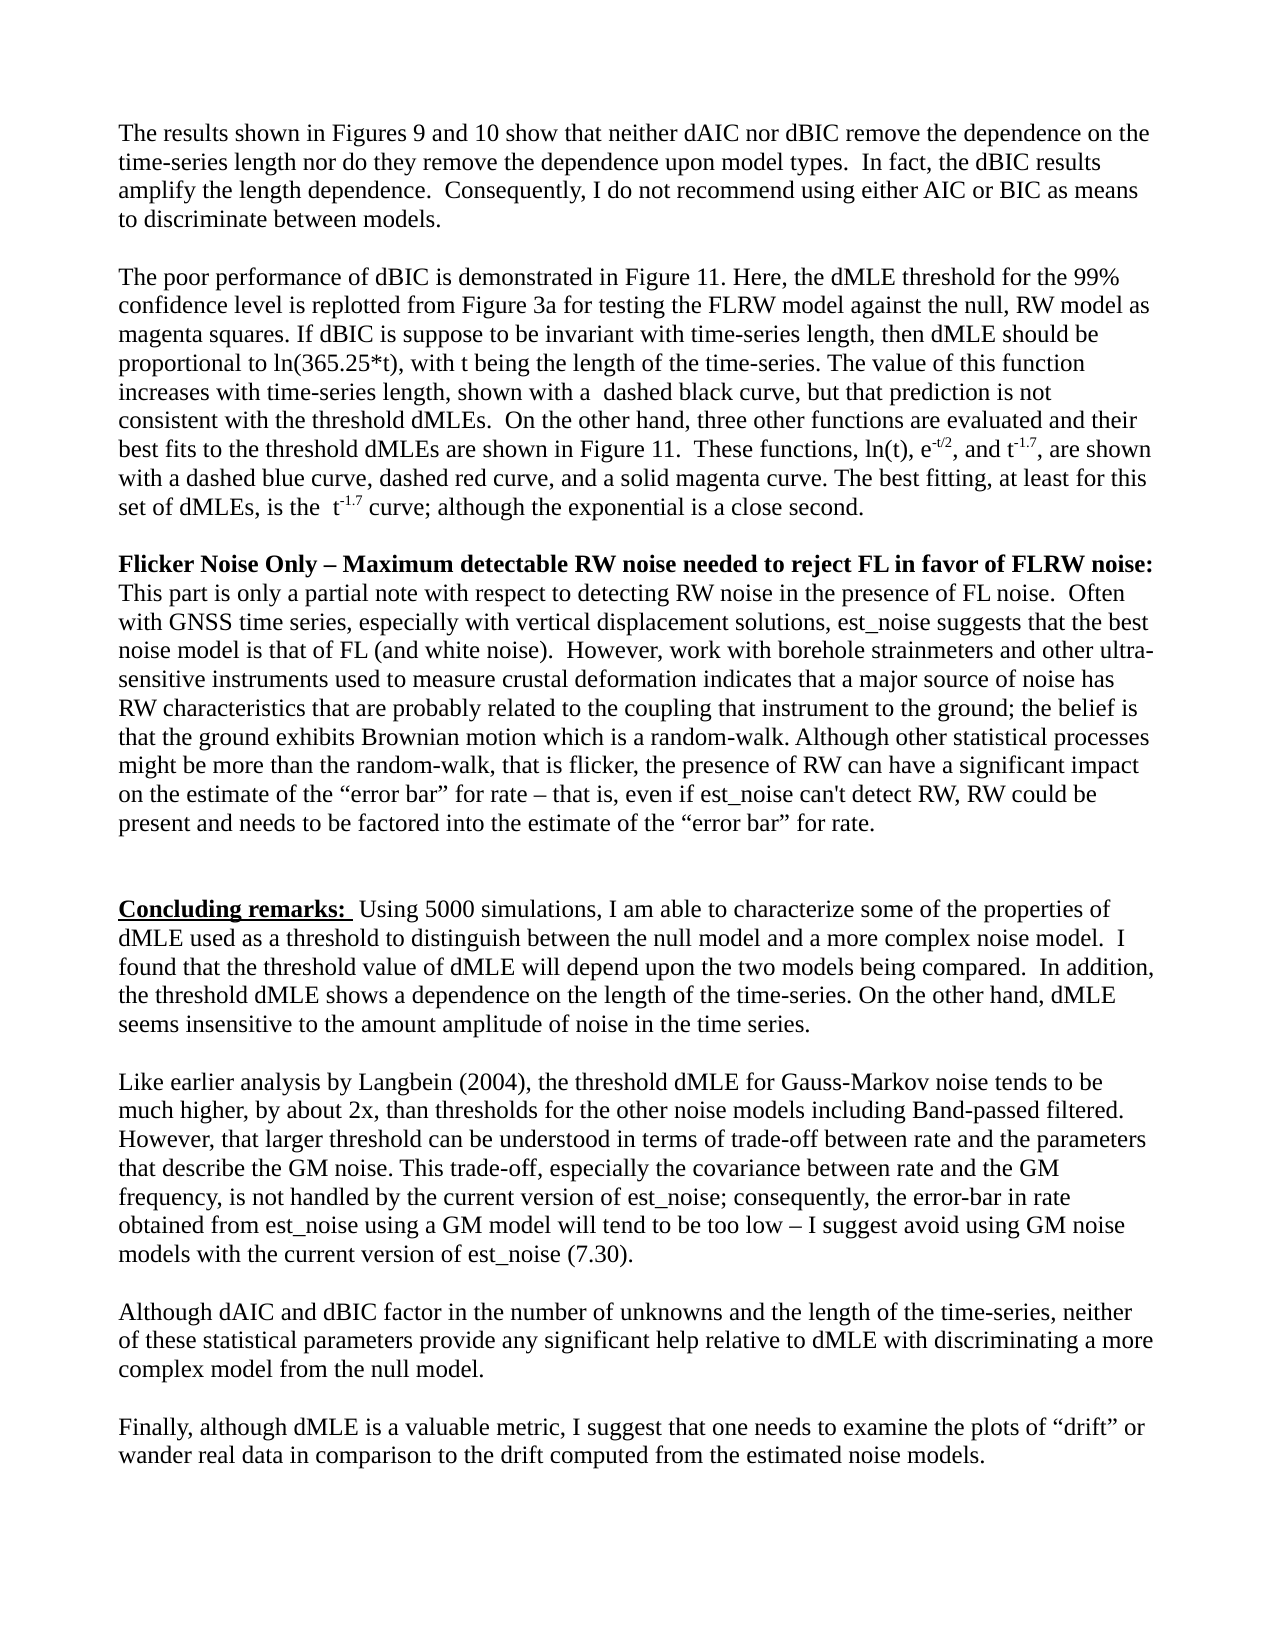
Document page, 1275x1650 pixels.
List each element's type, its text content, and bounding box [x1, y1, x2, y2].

text Concluding remarks: Using 5000 simulations, I am able to characterize some of the properties of dMLE used as a threshold to distinguish between the null model and a more complex noise model. I found that the threshold value of dMLE will depend upon the two models being compared. In addition, the threshold dMLE shows a dependence on the length of the time-series. On the other hand, dMLE seems insensitive to the amount amplitude of noise in the time series. [118, 894, 1157, 1038]
text The results shown in Figures 9 and 10 show that neither dAIC nor dBIC remove the dependence on the time-series length nor do they remove the dependence upon model types. In fact, the dBIC results amplify the length dependence. Consequently, I do not recommend using either AIC or BIC as means to discriminate between models. [118, 118, 1157, 233]
text Finally, although dMLE is a valuable metric, I suggest that one needs to examine the plots of “drift” or wander real data in comparison to the drift computed from the estimated noise models. [118, 1412, 1157, 1469]
text Like earlier analysis by Langbein (2004), the threshold dMLE for Gauss-Markov noise tends to be much higher, by about 2x, than thresholds for the other noise models including Band-passed filtered. However, that larger threshold can be understood in terms of trade-off between rate and the parameters that describe the GM noise. This trade-off, especially the covariance between rate and the GM frequency, is not handled by the current version of est_noise; consequently, the error-bar in rate obtained from est_noise using a GM model will tend to be too low – I suggest avoid using GM noise models with the current version of est_noise (7.30). [118, 1067, 1157, 1268]
text Flicker Noise Only – Maximum detectable RW noise needed to reject FL in favor of FLRW noise: This part is only a partial note with respect to detecting RW noise in the presence of FL noise. Often with GNSS time series, especially with vertical displacement solutions, est_noise suggests that the best noise model is that of FL (and white noise). However, work with borehole strainmeters and other ultra-sensitive instruments used to measure crustal deformation indicates that a major source of noise has RW characteristics that are probably related to the coupling that instrument to the ground; the belief is that the ground exhibits Brownian motion which is a random-walk. Although other statistical processes might be more than the random-walk, that is flicker, the presence of RW can have a significant impact on the estimate of the “error bar” for rate – that is, even if est_noise can't detect RW, RW could be present and needs to be factored into the estimate of the “error bar” for rate. [118, 549, 1157, 837]
text Although dAIC and dBIC factor in the number of unknowns and the length of the time-series, neither of these statistical parameters provide any significant help relative to dMLE with discriminating a more complex model from the null model. [118, 1297, 1157, 1383]
text The poor performance of dBIC is demonstrated in Figure 11. Here, the dMLE threshold for the 99% confidence level is replotted from Figure 3a for testing the FLRW model against the null, RW model as magenta squares. If dBIC is suppose to be invariant with time-series length, then dMLE should be proportional to ln(365.25*t), with t being the length of the time-series. The value of this function increases with time-series length, shown with a dashed black curve, but that prediction is not consistent with the threshold dMLEs. On the other hand, three other functions are evaluated and their best fits to the threshold dMLEs are shown in Figure 11. These functions, ln(t), e-t/2, and t-1.7, are shown with a dashed blue curve, dashed red curve, and a solid magenta curve. The best fitting, at least for this set of dMLEs, is the t-1.7 curve; although the exponential is a close second. [118, 262, 1157, 521]
